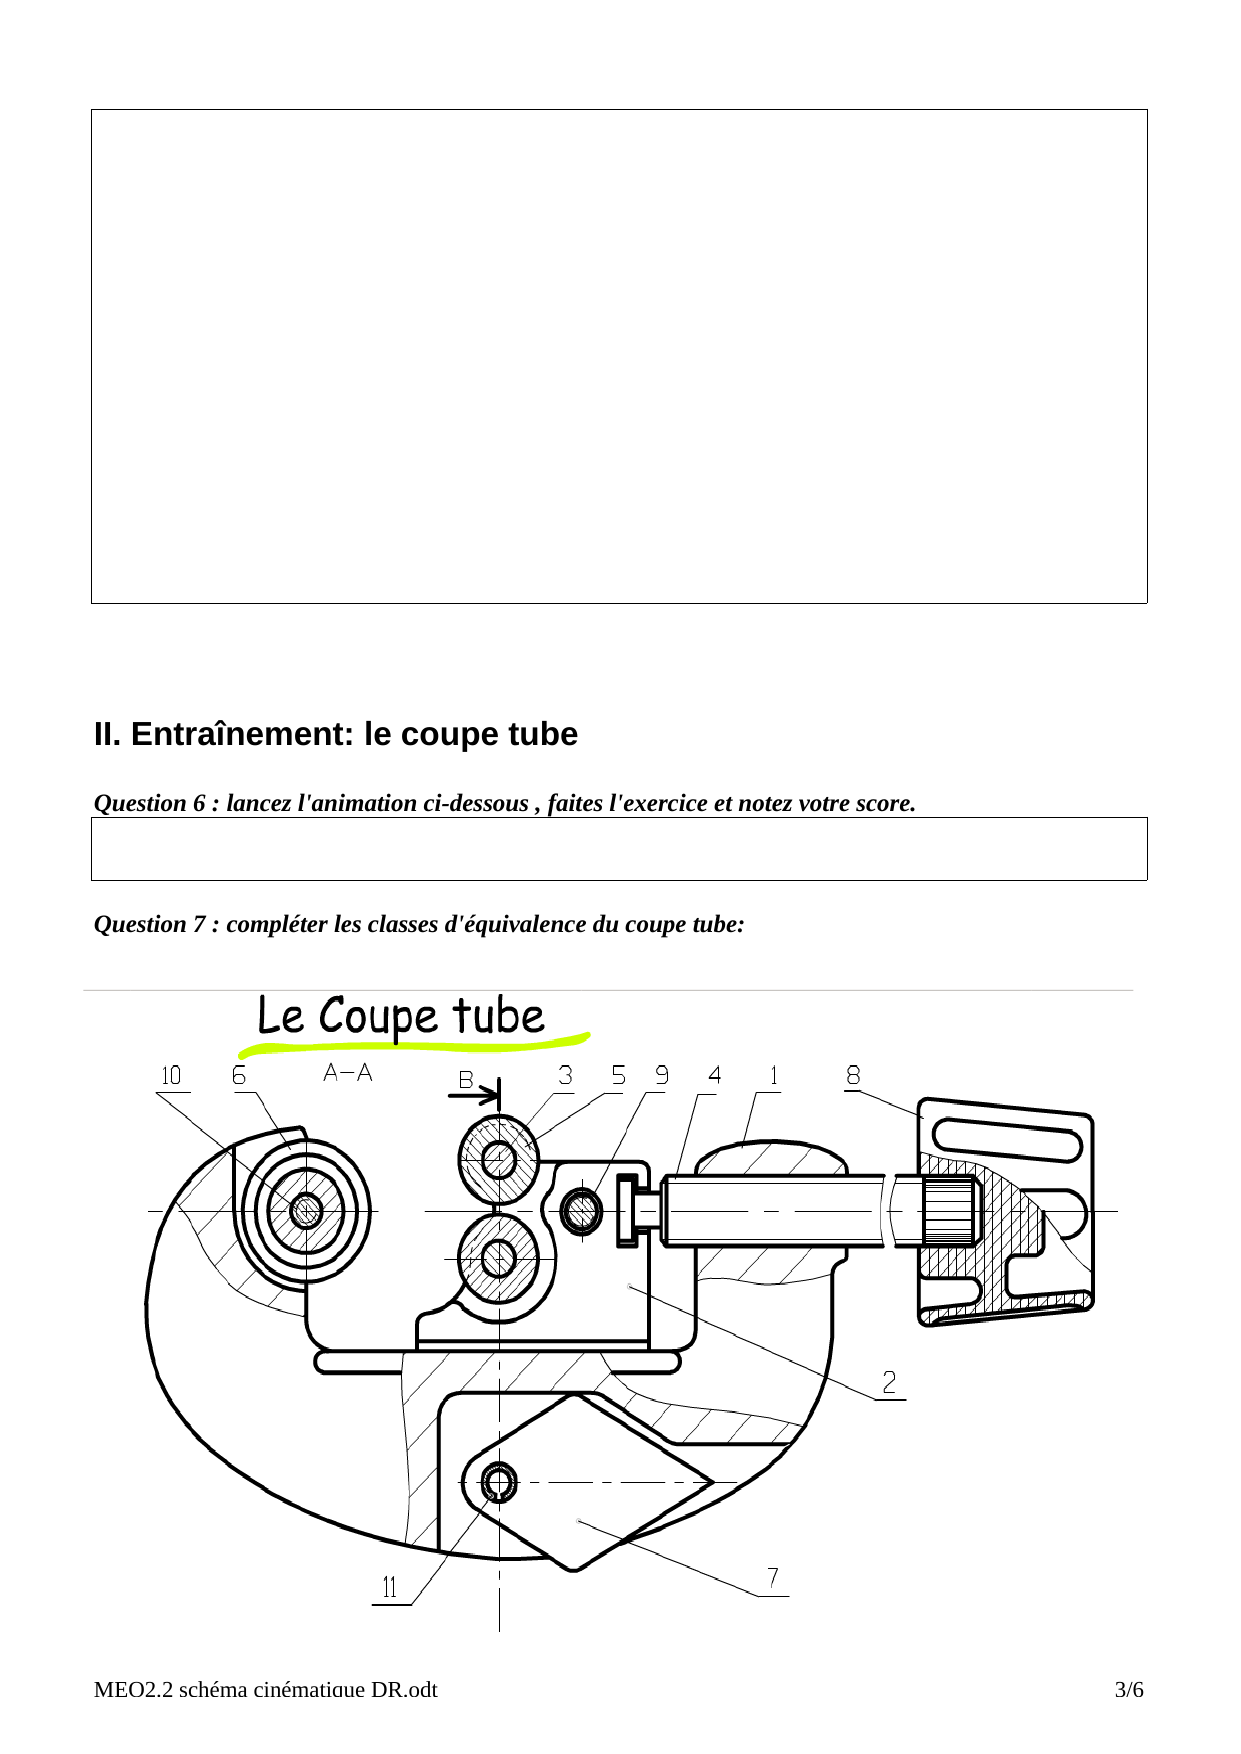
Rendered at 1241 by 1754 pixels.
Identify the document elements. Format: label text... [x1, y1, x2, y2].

text Question 6 : lancez l'animation ci-dessous , faites l'exercice et notez votre score. [94, 788, 1144, 817]
text Question 7 : compléter les classes d'équivalence du coupe tube: [94, 909, 1144, 938]
subtitle II. Entraînement: le coupe tube [94, 714, 1144, 753]
picture [83, 1008, 1134, 1657]
